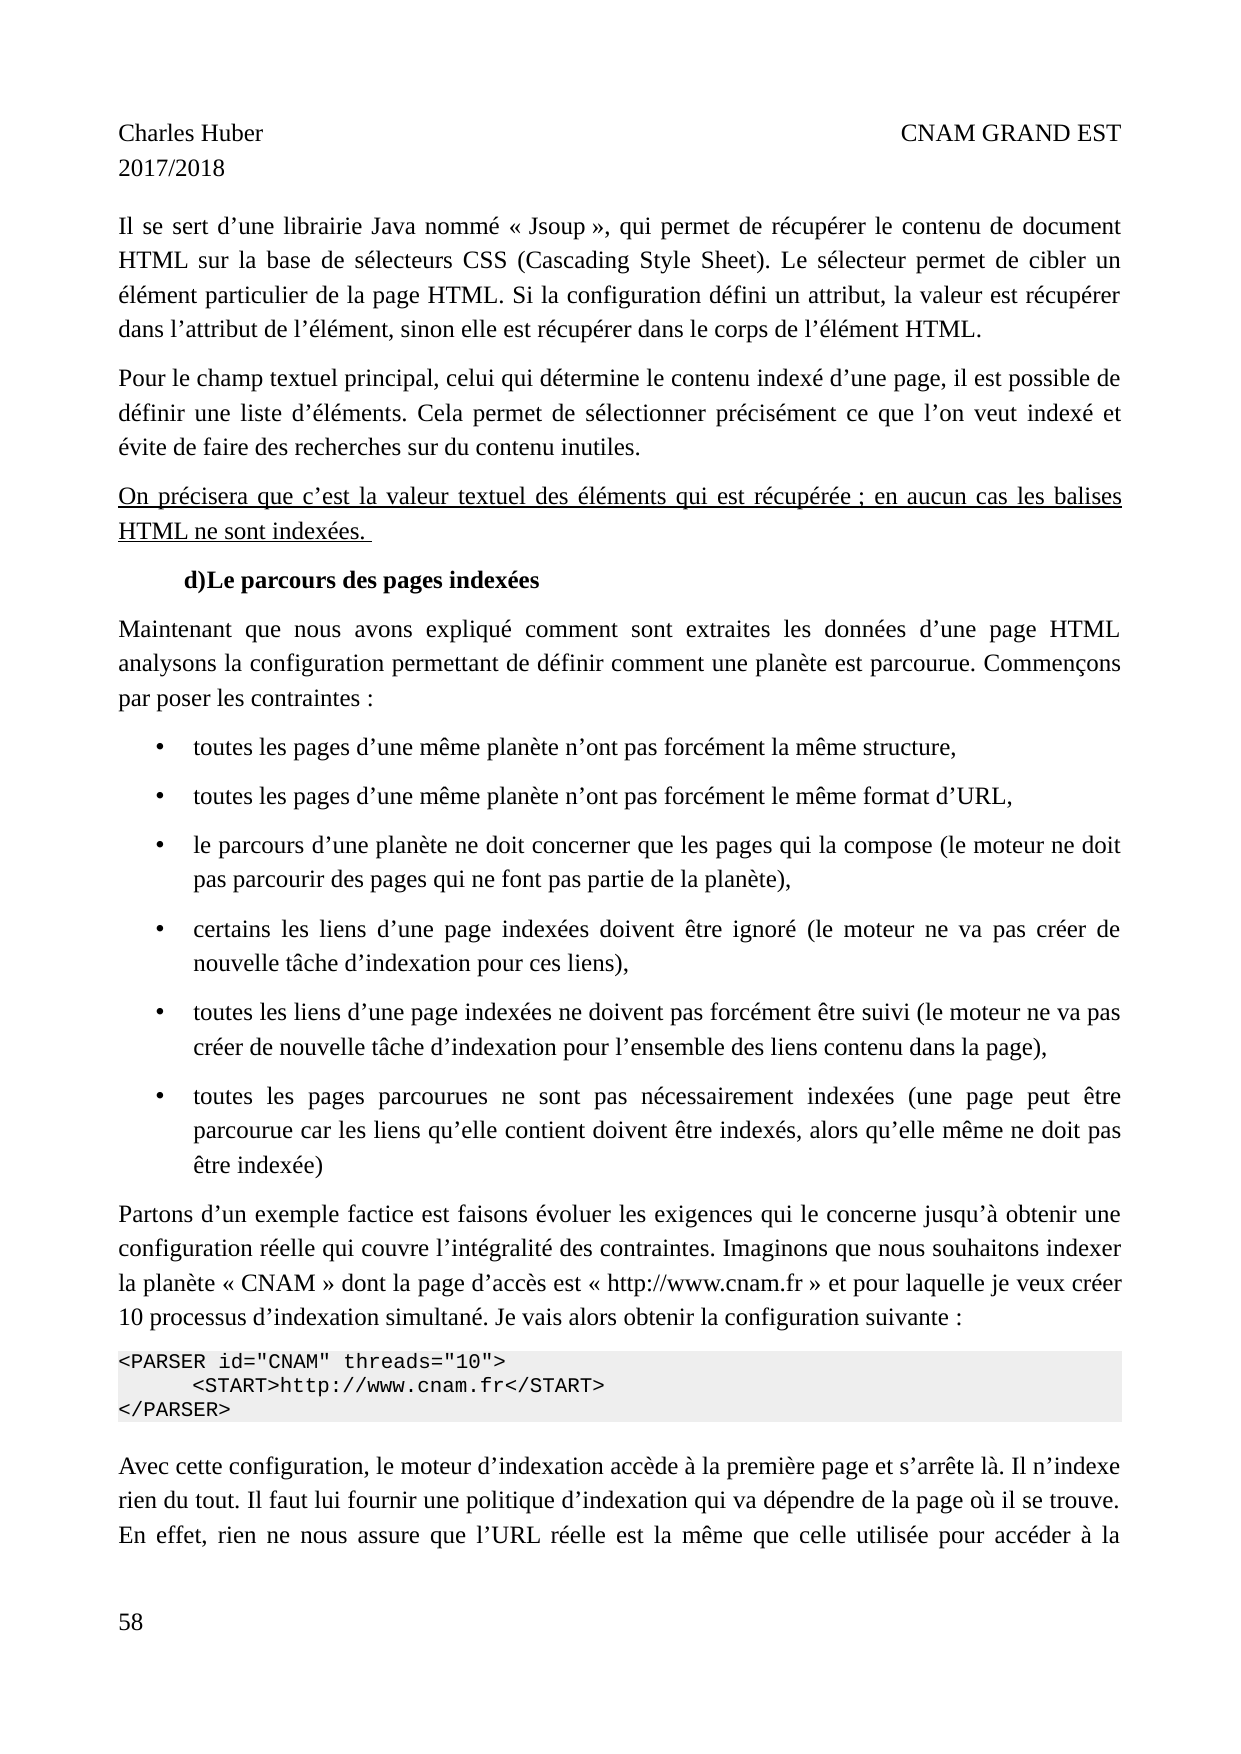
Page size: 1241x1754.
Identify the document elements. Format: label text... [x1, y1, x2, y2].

text <START>http://www.cnam.fr</START> [118, 1375, 1122, 1398]
list toutes les liens d’une page indexées ne doivent pas forcément être suivi (le moteur ne va pas créer de nouvelle tâche d’indexation pour l’ensemble des liens contenu dans la page), [156, 997, 1122, 1060]
text Partons d’un exemple factice est faisons évoluer les exigences qui le concerne jusqu’à obtenir une configuration réelle qui couvre l’intégralité des contraintes. Imaginons que nous souhaitons indexer la planète « CNAM » dont la page d’accès est « http://www.cnam.fr » et pour laquelle je veux créer 10 processus d’indexation simultané. Je vais alors obtenir la configuration suivante : [118, 1199, 1122, 1331]
list toutes les pages d’une même planète n’ont pas forcément le même format d’URL, [156, 781, 1122, 810]
text <PARSER id="CNAM" threads="10"> [118, 1351, 1122, 1375]
list toutes les pages parcourues ne sont pas nécessairement indexées (une page peut être parcourue car les liens qu’elle contient doivent être indexés, alors qu’elle même ne doit pas être indexée) [156, 1081, 1122, 1178]
text Pour le champ textuel principal, celui qui détermine le contenu indexé d’une page, il est possible de définir une liste d’éléments. Cela permet de sélectionner précisément ce que l’on veut indexé et évite de faire des recherches sur du contenu inutiles. [118, 363, 1122, 461]
list certains les liens d’une page indexées doivent être ignoré (le moteur ne va pas créer de nouvelle tâche d’indexation pour ces liens), [156, 914, 1122, 977]
list toutes les pages d’une même planète n’ont pas forcément la même structure, [156, 732, 1122, 761]
text Maintenant que nous avons expliqué comment sont extraites les données d’une page HTML analysons la configuration permettant de définir comment une planète est parcourue. Commençons par poser les contraintes : [118, 614, 1122, 712]
subtitle Le parcours des pages indexées [177, 565, 1122, 594]
text Il se sert d’une librairie Java nommé « Jsoup », qui permet de récupérer le contenu de document HTML sur la base de sélecteurs CSS (Cascading Style Sheet). Le sélecteur permet de cibler un élément particulier de la page HTML. Si la configuration défini un attribut, la valeur est récupérer dans l’attribut de l’élément, sinon elle est récupérer dans le corps de l’élément HTML. [118, 211, 1122, 343]
text </PARSER> [118, 1398, 1122, 1422]
list le parcours d’une planète ne doit concerner que les pages qui la compose (le moteur ne doit pas parcourir des pages qui ne font pas partie de la planète), [156, 830, 1122, 893]
text On précisera que c’est la valeur textuel des éléments qui est récupérée ; en aucun cas les balises [118, 481, 1122, 506]
text Avec cette configuration, le moteur d’indexation accède à la première page et s’arrête là. Il n’indexe rien du tout. Il faut lui fournir une politique d’indexation qui va dépendre de la page où il se trouve. En effet, rien ne nous assure que l’URL réelle est la même que celle utilisée pour accéder à la [118, 1451, 1122, 1549]
text HTML ne sont indexées. [118, 508, 1122, 544]
